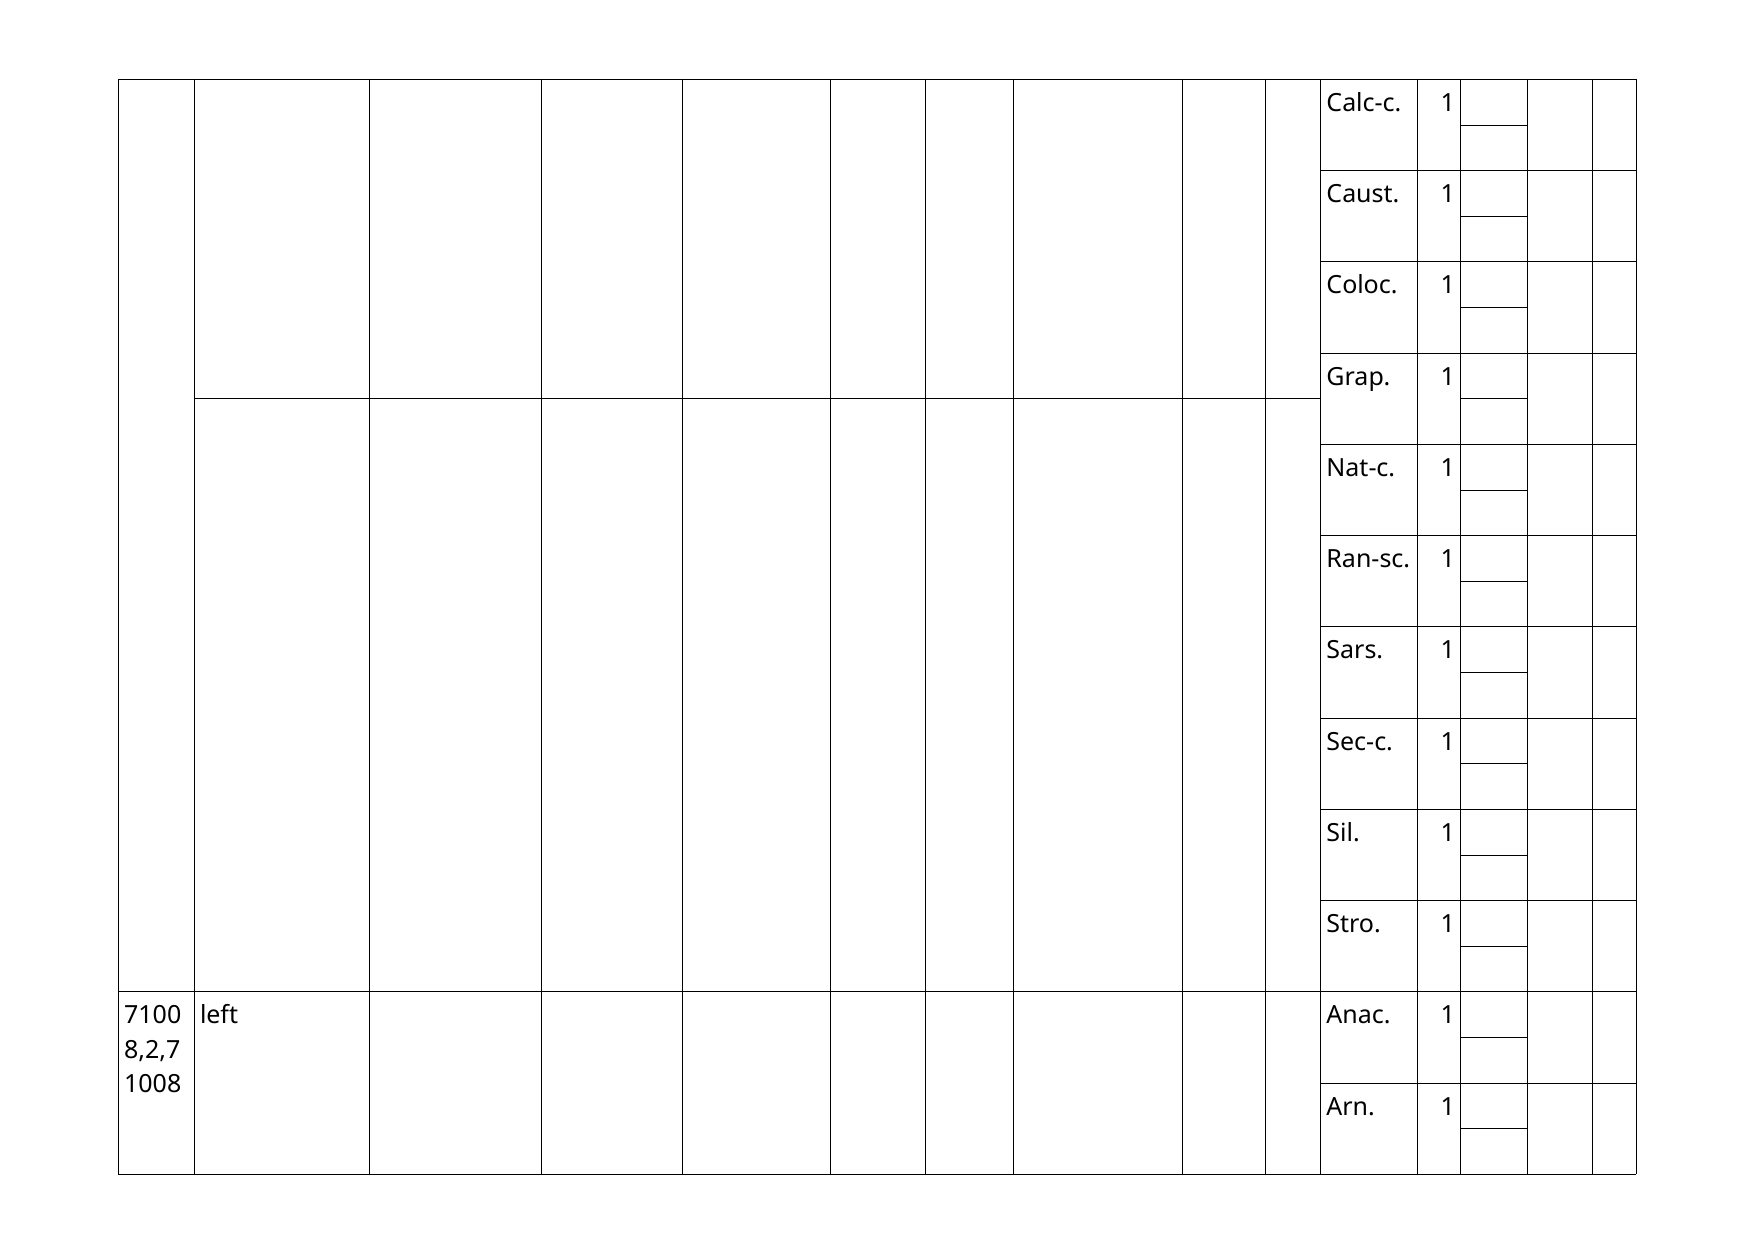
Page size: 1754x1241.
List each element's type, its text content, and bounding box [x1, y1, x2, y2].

table_cell [1014, 992, 1182, 1174]
table_cell Ran-sc. [1321, 536, 1417, 626]
table_cell [683, 80, 830, 398]
table_cell [1266, 399, 1320, 991]
table_cell 1 [1418, 354, 1460, 444]
table_cell Nat-c. [1321, 445, 1417, 535]
table_cell [1593, 262, 1636, 353]
table_cell 1 [1418, 171, 1460, 261]
table_cell [1528, 536, 1592, 626]
table_cell [1014, 80, 1182, 398]
table_cell Sars. [1321, 627, 1417, 718]
table_cell [1528, 171, 1592, 261]
table_cell 1 [1418, 262, 1460, 353]
table_cell [1461, 354, 1527, 398]
table_cell [1528, 627, 1592, 718]
table_cell [926, 399, 1013, 991]
table_cell [1461, 536, 1527, 581]
table_cell Arn. [1321, 1084, 1417, 1174]
table_cell 1 [1418, 810, 1460, 900]
table_cell [1461, 80, 1527, 124]
table_cell [1528, 262, 1592, 353]
table_cell [1461, 399, 1527, 444]
table_cell [1266, 992, 1320, 1174]
table_cell [1461, 491, 1527, 535]
table_cell Calc-c. [1321, 80, 1417, 170]
table_cell [1593, 354, 1636, 444]
table_cell 1 [1418, 445, 1460, 535]
table_cell 1 [1418, 992, 1460, 1083]
table_cell [1528, 810, 1592, 900]
table_cell [1593, 810, 1636, 900]
table_cell [1461, 171, 1527, 216]
table_cell Sec-c. [1321, 719, 1417, 809]
table_cell [1593, 171, 1636, 261]
table_cell [1461, 901, 1527, 946]
table_cell [1593, 1084, 1636, 1174]
table_cell [195, 399, 369, 991]
table_cell [1528, 445, 1592, 535]
table_cell [831, 399, 925, 991]
table_cell [1461, 262, 1527, 307]
table_cell Stro. [1321, 901, 1417, 991]
table_cell [370, 992, 541, 1174]
table_cell Grap. [1321, 354, 1417, 444]
table_cell [1593, 901, 1636, 991]
table_cell [1461, 627, 1527, 672]
table_cell 1 [1418, 719, 1460, 809]
table_cell [1528, 901, 1592, 991]
table_cell [1528, 719, 1592, 809]
table_cell 71008,2,71008 [119, 992, 194, 1174]
table_cell 1 [1418, 901, 1460, 991]
table_cell [1266, 80, 1320, 398]
table_cell 1 [1418, 536, 1460, 626]
table_cell [1461, 856, 1527, 900]
table_cell [1183, 992, 1265, 1174]
table_cell [542, 992, 682, 1174]
table_cell [1593, 445, 1636, 535]
table_cell [370, 399, 541, 991]
table_cell [831, 992, 925, 1174]
table_cell [1461, 673, 1527, 718]
table_cell [1461, 992, 1527, 1037]
table_cell [542, 399, 682, 991]
table_cell [831, 80, 925, 398]
table_cell [542, 80, 682, 398]
table_cell 1 [1418, 1084, 1460, 1174]
table_cell 1 [1418, 80, 1460, 170]
table_cell [1183, 80, 1265, 398]
table_cell 1 [1418, 627, 1460, 718]
table_cell [1461, 217, 1527, 261]
table_cell [370, 80, 541, 398]
table_cell [1593, 80, 1636, 170]
table_cell Anac. [1321, 992, 1417, 1083]
table_cell [1461, 445, 1527, 489]
table_cell [926, 992, 1013, 1174]
table_cell [1461, 810, 1527, 854]
table_cell [1528, 354, 1592, 444]
table_cell [1183, 399, 1265, 991]
table_cell [1528, 80, 1592, 170]
table_cell [1461, 308, 1527, 353]
table_cell [1461, 126, 1527, 170]
table_cell [683, 992, 830, 1174]
table_cell [1461, 719, 1527, 763]
table_cell Sil. [1321, 810, 1417, 900]
table_cell [1461, 1129, 1527, 1174]
table_cell [1461, 947, 1527, 991]
table_cell Caust. [1321, 171, 1417, 261]
table_cell [683, 399, 830, 991]
table_cell Coloc. [1321, 262, 1417, 353]
table_cell [1014, 399, 1182, 991]
table_cell [1593, 719, 1636, 809]
table_cell [1593, 627, 1636, 718]
table_cell [119, 80, 194, 991]
table_cell [1528, 1084, 1592, 1174]
table_cell [1528, 992, 1592, 1083]
table_cell [926, 80, 1013, 398]
table_cell [1593, 536, 1636, 626]
table_cell left [195, 992, 369, 1174]
table_cell [1593, 992, 1636, 1083]
table_cell [1461, 764, 1527, 809]
table_cell [1461, 582, 1527, 626]
table_cell [1461, 1084, 1527, 1128]
table_cell [1461, 1038, 1527, 1083]
table_cell [195, 80, 369, 398]
